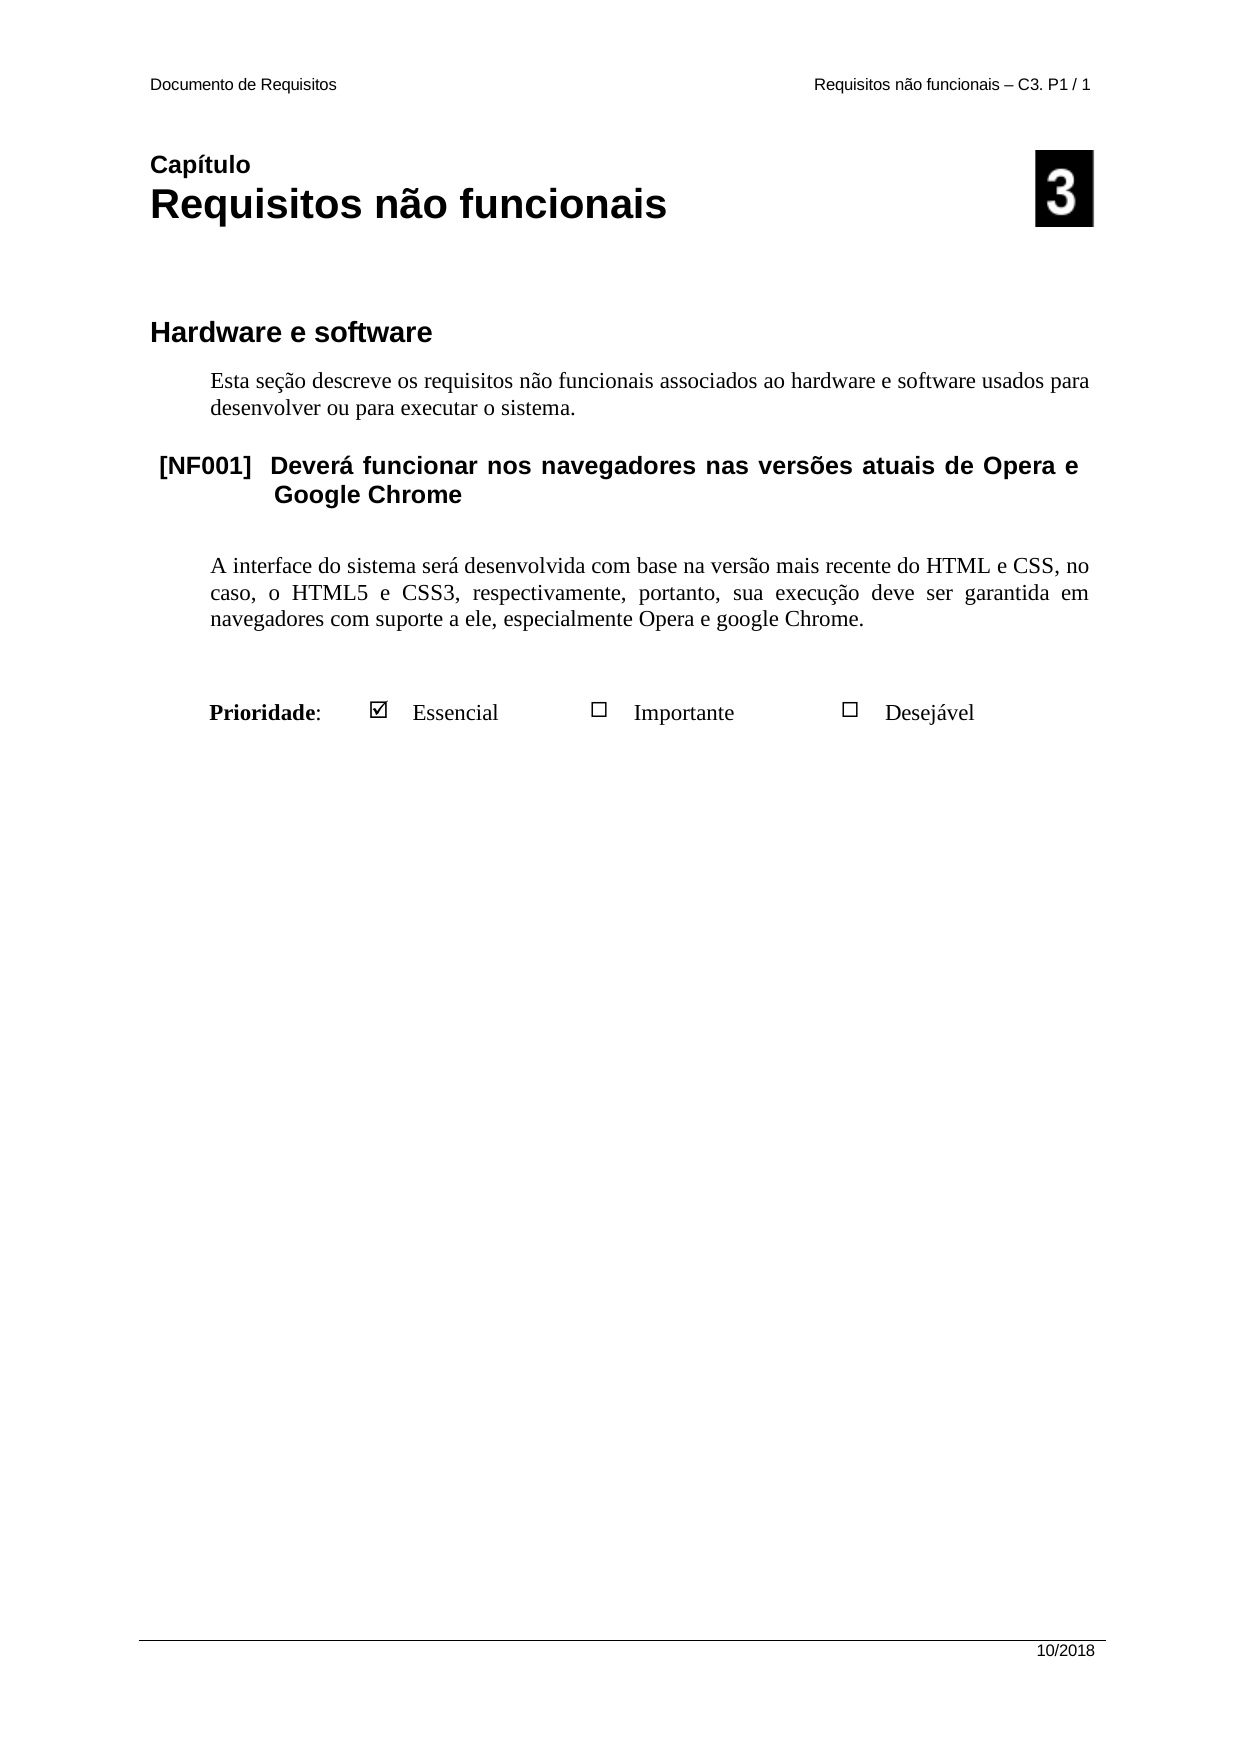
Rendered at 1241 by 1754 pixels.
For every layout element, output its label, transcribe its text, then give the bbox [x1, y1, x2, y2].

text Esta seção descreve os requisitos não funcionais associados ao hardware e software usados para desenvolver ou para executar o sistema. [210, 367, 1090, 420]
table_header  [357, 677, 401, 748]
table_header  [578, 677, 622, 748]
table_header Importante [623, 677, 829, 748]
table_header Essencial [401, 677, 578, 748]
subtitle Requisitos não funcionais [150, 179, 1035, 227]
subtitle Hardware e software [150, 314, 1090, 348]
text A interface do sistema será desenvolvida com base na versão mais recente do HTML e CSS, no caso, o HTML5 e CSS3, respectivamente, portanto, sua execução deve ser garantida em navegadores com suporte a ele, especialmente Opera e google Chrome. [210, 552, 1090, 632]
table_header Prioridade: [194, 677, 357, 748]
table_header Desejável [874, 677, 1017, 748]
text Capítulo [150, 150, 1035, 179]
table_header  [829, 677, 873, 748]
text [NF001] Deverá funcionar nos navegadores nas versões atuais de Opera e Google Chrome [150, 451, 1090, 509]
